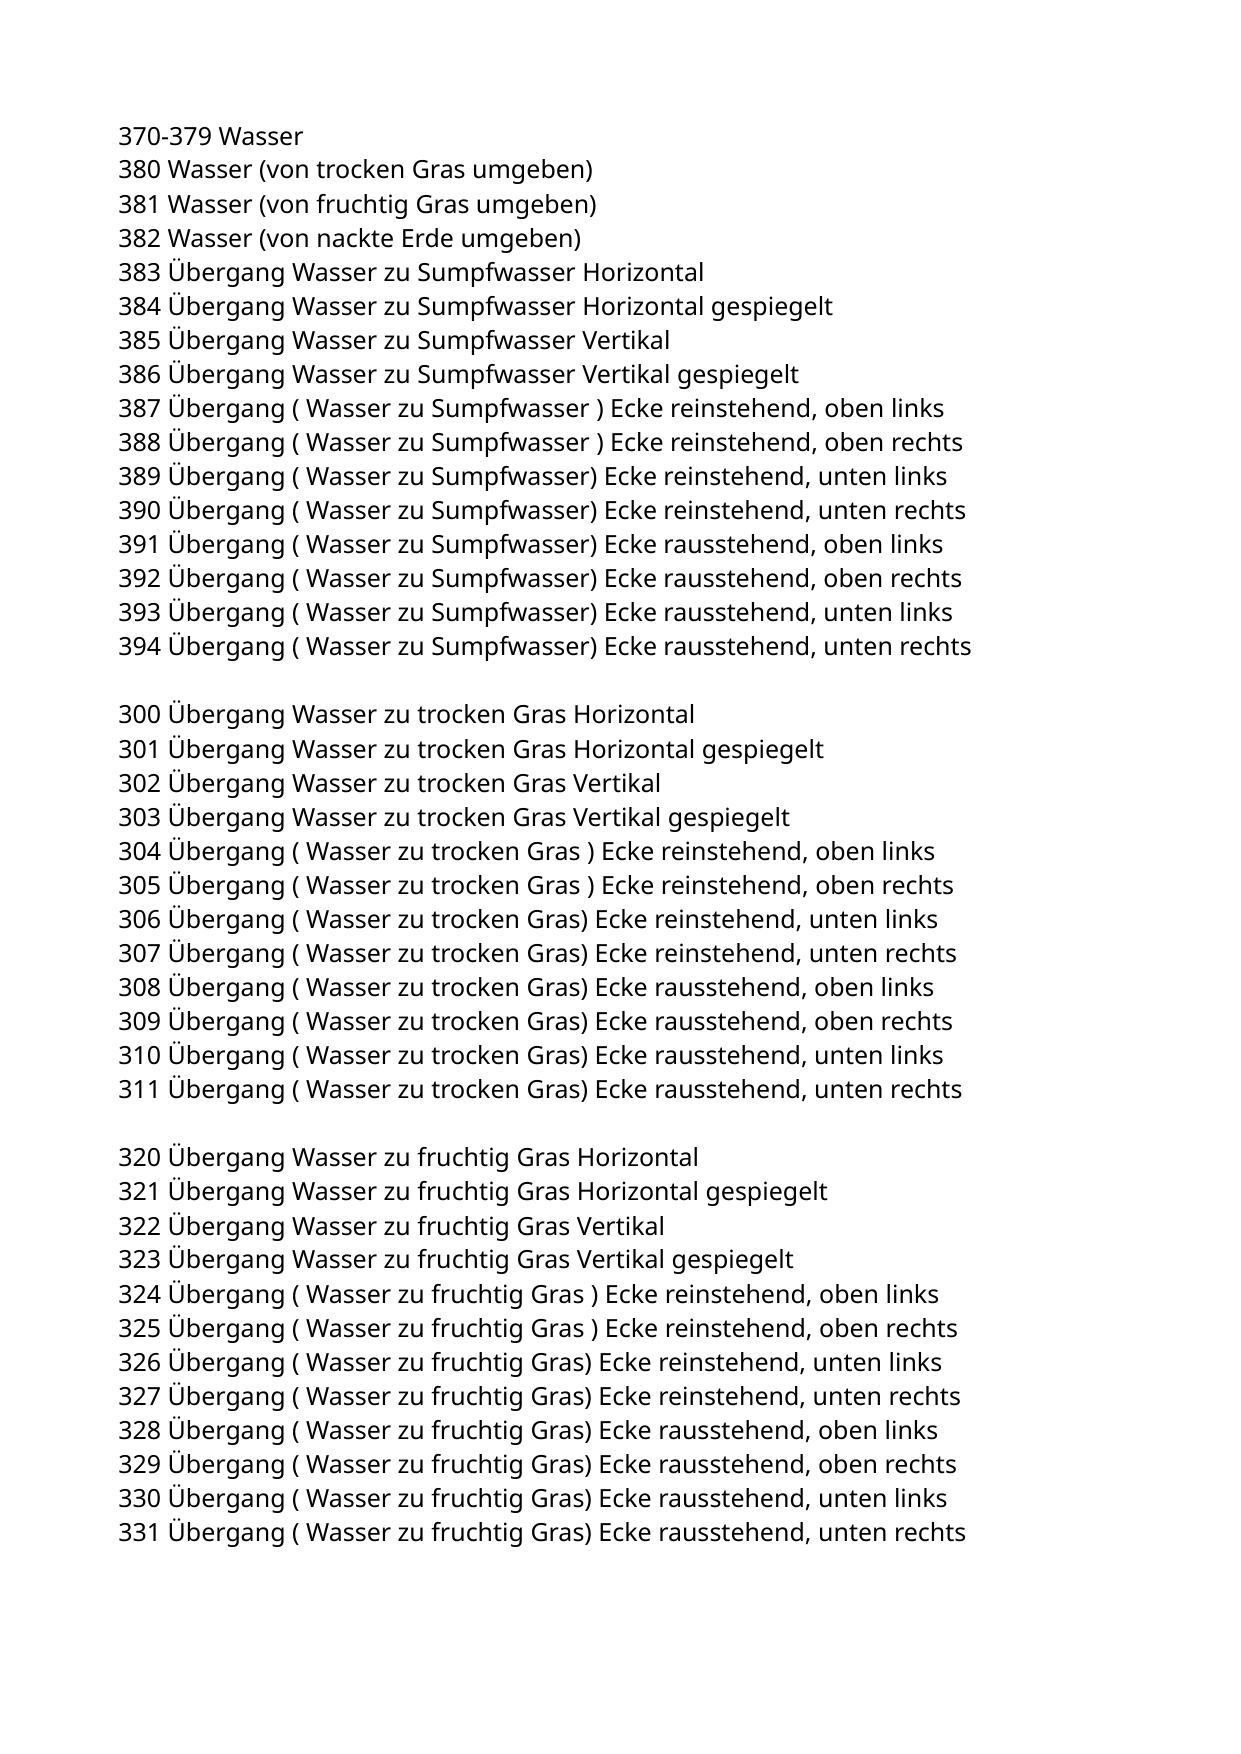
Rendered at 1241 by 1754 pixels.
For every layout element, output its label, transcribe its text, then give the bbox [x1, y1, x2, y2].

text 328 Übergang ( Wasser zu fruchtig Gras) Ecke rausstehend, oben links [118, 1412, 1122, 1447]
text 327 Übergang ( Wasser zu fruchtig Gras) Ecke reinstehend, unten rechts [118, 1378, 1122, 1412]
text 386 Übergang Wasser zu Sumpfwasser Vertikal gespiegelt [118, 357, 1122, 391]
text 331 Übergang ( Wasser zu fruchtig Gras) Ecke rausstehend, unten rechts [118, 1515, 1122, 1549]
text 303 Übergang Wasser zu trocken Gras Vertikal gespiegelt [118, 799, 1122, 833]
text 391 Übergang ( Wasser zu Sumpfwasser) Ecke rausstehend, oben links [118, 527, 1122, 561]
text 381 Wasser (von fruchtig Gras umgeben) [118, 186, 1122, 220]
text 301 Übergang Wasser zu trocken Gras Horizontal gespiegelt [118, 731, 1122, 765]
text 394 Übergang ( Wasser zu Sumpfwasser) Ecke rausstehend, unten rechts [118, 629, 1122, 663]
text 308 Übergang ( Wasser zu trocken Gras) Ecke rausstehend, oben links [118, 970, 1122, 1004]
text 300 Übergang Wasser zu trocken Gras Horizontal [118, 697, 1122, 731]
text 311 Übergang ( Wasser zu trocken Gras) Ecke rausstehend, unten rechts [118, 1072, 1122, 1106]
text 389 Übergang ( Wasser zu Sumpfwasser) Ecke reinstehend, unten links [118, 459, 1122, 493]
text 324 Übergang ( Wasser zu fruchtig Gras ) Ecke reinstehend, oben links [118, 1276, 1122, 1310]
text 382 Wasser (von nackte Erde umgeben) [118, 220, 1122, 254]
text 310 Übergang ( Wasser zu trocken Gras) Ecke rausstehend, unten links [118, 1038, 1122, 1072]
text 326 Übergang ( Wasser zu fruchtig Gras) Ecke reinstehend, unten links [118, 1344, 1122, 1378]
text 322 Übergang Wasser zu fruchtig Gras Vertikal [118, 1208, 1122, 1242]
text 305 Übergang ( Wasser zu trocken Gras ) Ecke reinstehend, oben rechts [118, 867, 1122, 902]
text 329 Übergang ( Wasser zu fruchtig Gras) Ecke rausstehend, oben rechts [118, 1447, 1122, 1481]
text 393 Übergang ( Wasser zu Sumpfwasser) Ecke rausstehend, unten links [118, 595, 1122, 629]
text 385 Übergang Wasser zu Sumpfwasser Vertikal [118, 322, 1122, 357]
text 307 Übergang ( Wasser zu trocken Gras) Ecke reinstehend, unten rechts [118, 936, 1122, 970]
text 304 Übergang ( Wasser zu trocken Gras ) Ecke reinstehend, oben links [118, 833, 1122, 867]
text 387 Übergang ( Wasser zu Sumpfwasser ) Ecke reinstehend, oben links [118, 391, 1122, 425]
text 388 Übergang ( Wasser zu Sumpfwasser ) Ecke reinstehend, oben rechts [118, 425, 1122, 459]
text 302 Übergang Wasser zu trocken Gras Vertikal [118, 765, 1122, 799]
text 384 Übergang Wasser zu Sumpfwasser Horizontal gespiegelt [118, 288, 1122, 322]
text 380 Wasser (von trocken Gras umgeben) [118, 152, 1122, 186]
text 325 Übergang ( Wasser zu fruchtig Gras ) Ecke reinstehend, oben rechts [118, 1310, 1122, 1344]
text 390 Übergang ( Wasser zu Sumpfwasser) Ecke reinstehend, unten rechts [118, 493, 1122, 527]
text 321 Übergang Wasser zu fruchtig Gras Horizontal gespiegelt [118, 1174, 1122, 1208]
text 383 Übergang Wasser zu Sumpfwasser Horizontal [118, 254, 1122, 288]
text 323 Übergang Wasser zu fruchtig Gras Vertikal gespiegelt [118, 1242, 1122, 1276]
text 306 Übergang ( Wasser zu trocken Gras) Ecke reinstehend, unten links [118, 902, 1122, 936]
text 320 Übergang Wasser zu fruchtig Gras Horizontal [118, 1140, 1122, 1174]
text 370-379 Wasser [118, 118, 1122, 152]
text 392 Übergang ( Wasser zu Sumpfwasser) Ecke rausstehend, oben rechts [118, 561, 1122, 595]
text 309 Übergang ( Wasser zu trocken Gras) Ecke rausstehend, oben rechts [118, 1004, 1122, 1038]
text 330 Übergang ( Wasser zu fruchtig Gras) Ecke rausstehend, unten links [118, 1481, 1122, 1515]
